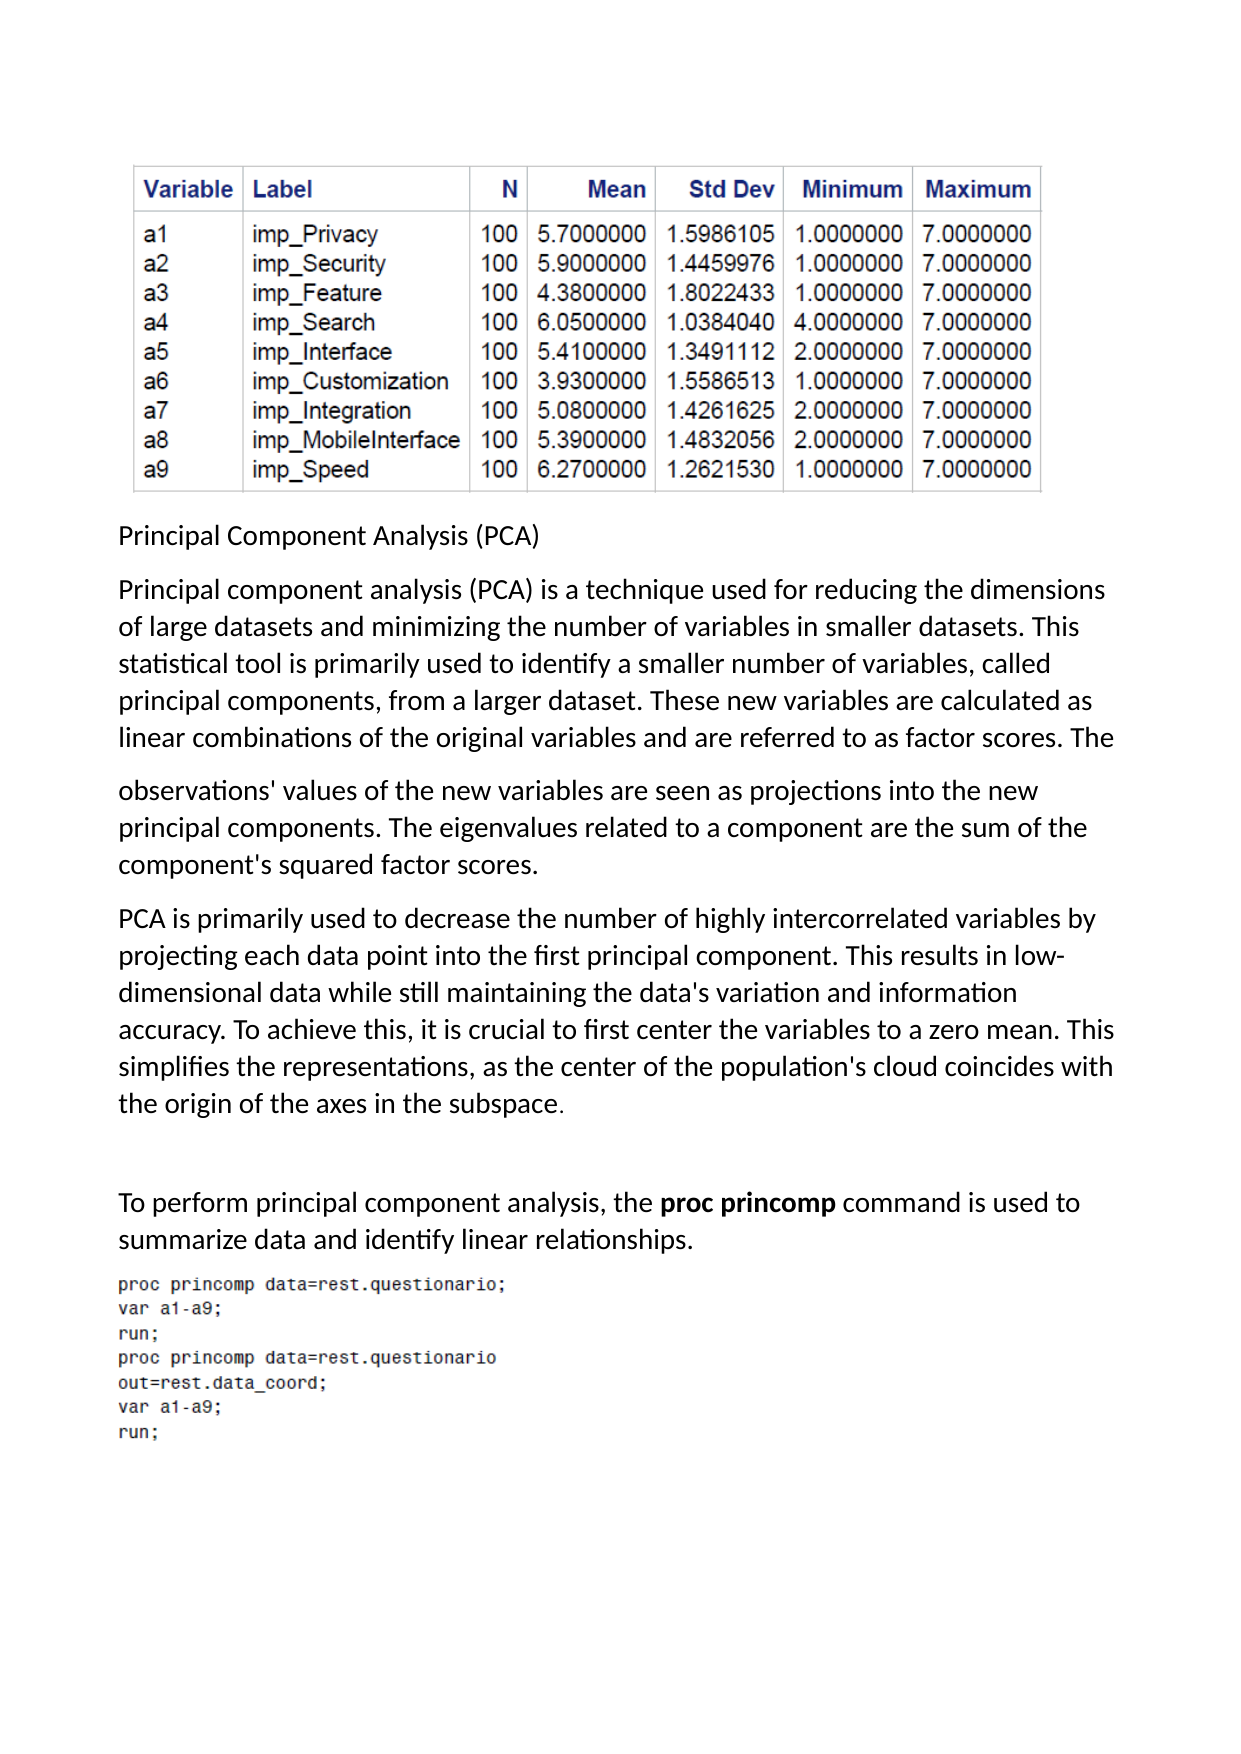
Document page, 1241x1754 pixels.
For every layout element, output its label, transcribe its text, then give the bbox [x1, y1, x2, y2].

text PCA is primarily used to decrease the number of highly intercorrelated variables by projecting each data point into the first principal component. This results in low-dimensional data while still maintaining the data's variation and information accuracy. To achieve this, it is crucial to first center the variables to a zero mean. This simplifies the representations, as the center of the population's cloud coincides with the origin of the axes in the subspace. [118, 900, 1122, 1121]
text observations' values of the new variables are seen as projections into the new principal components. The eigenvalues related to a component are the sum of the component's squared factor scores. [118, 772, 1122, 882]
text Principal Component Analysis (PCA) [118, 517, 1122, 553]
text To perform principal component analysis, the proc princomp command is used to summarize data and identify linear relationships. [118, 1184, 1122, 1257]
text Principal component analysis (PCA) is a technique used for reducing the dimensions of large datasets and minimizing the number of variables in smaller datasets. This statistical tool is primarily used to identify a smaller number of variables, called principal components, from a larger dataset. These new variables are calculated as linear combinations of the original variables and are referred to as factor scores. The [118, 571, 1122, 754]
